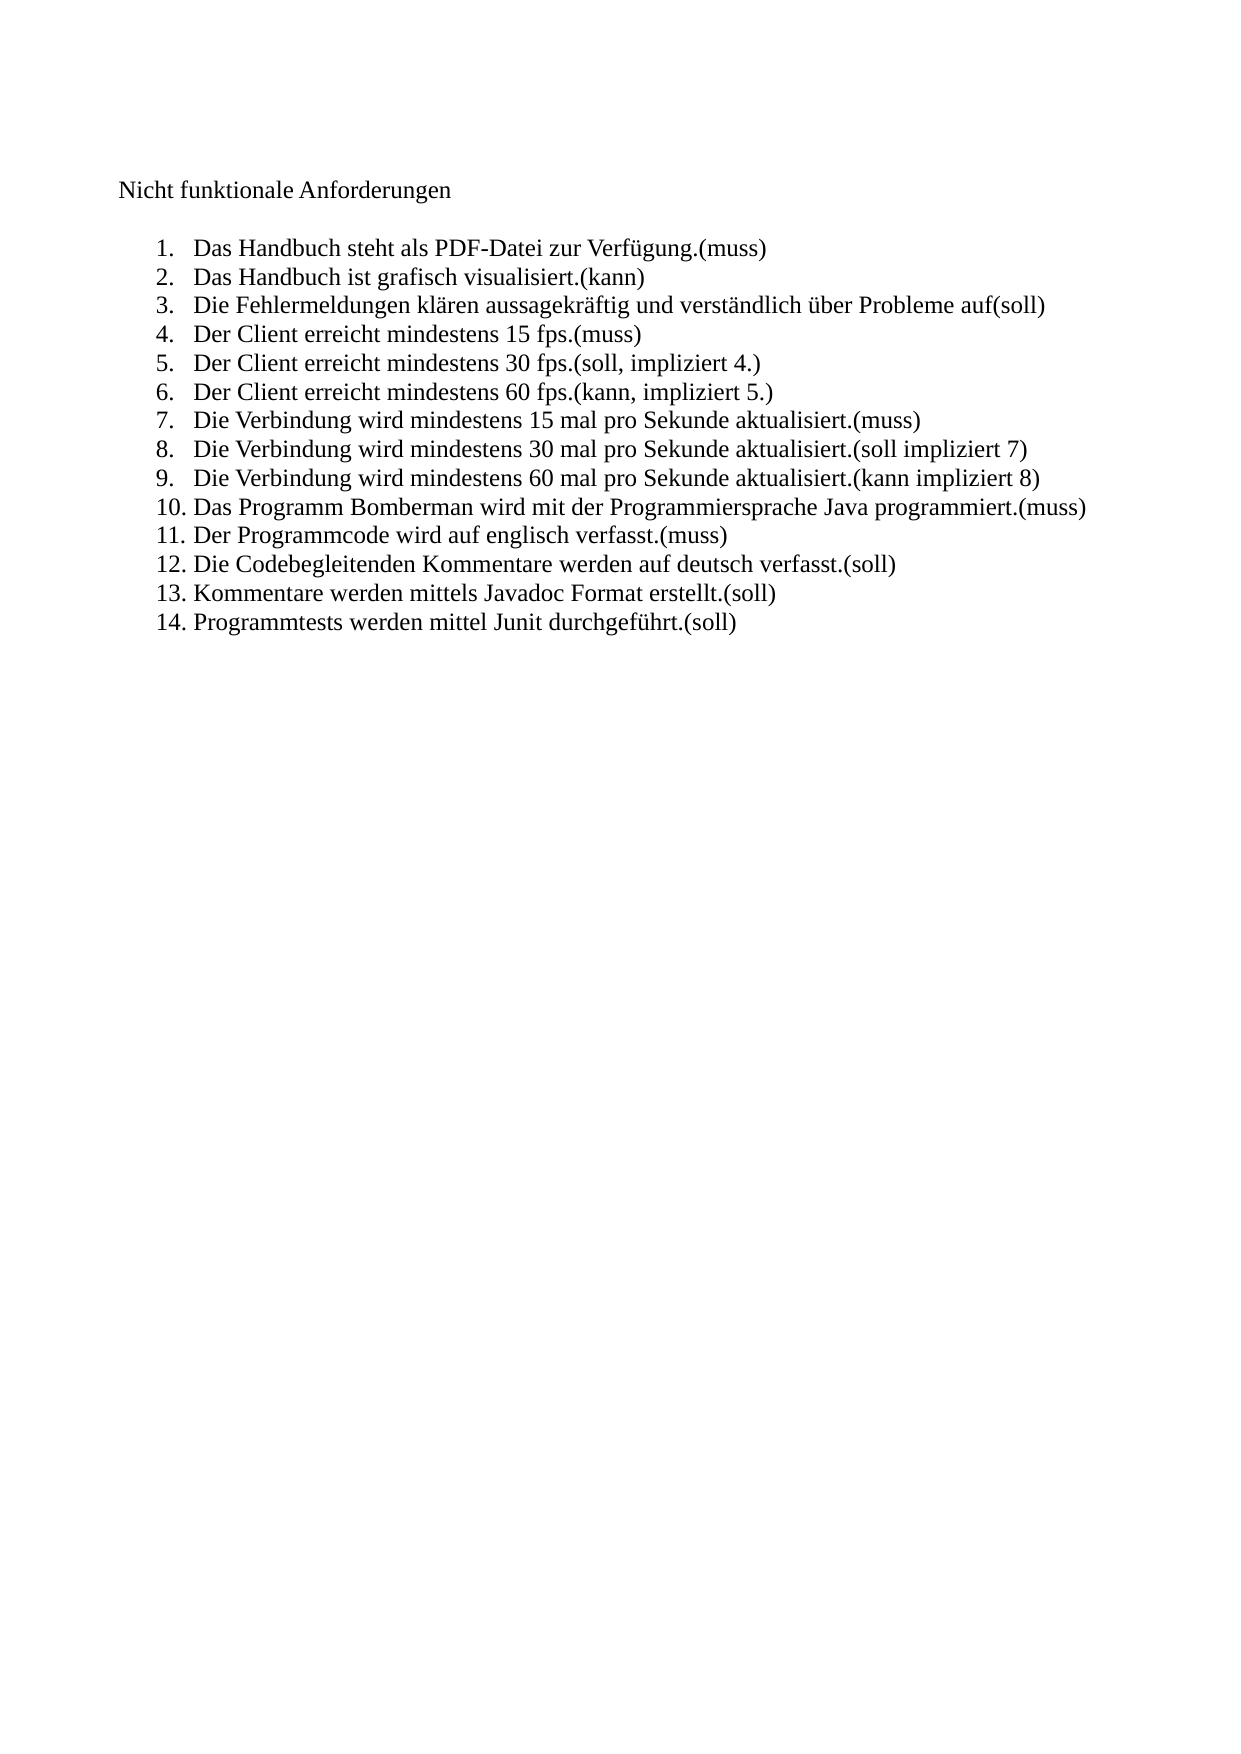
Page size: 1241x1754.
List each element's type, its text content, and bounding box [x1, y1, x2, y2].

list Der Programmcode wird auf englisch verfasst.(muss) [156, 521, 1122, 549]
list Programmtests werden mittel Junit durchgeführt.(soll) [156, 607, 1122, 636]
list Die Verbindung wird mindestens 30 mal pro Sekunde aktualisiert.(soll impliziert 7) [156, 434, 1122, 463]
text Nicht funktionale Anforderungen [118, 176, 1122, 204]
list Die Verbindung wird mindestens 15 mal pro Sekunde aktualisiert.(muss) [156, 406, 1122, 434]
list Die Verbindung wird mindestens 60 mal pro Sekunde aktualisiert.(kann impliziert 8) [156, 463, 1122, 492]
list Der Client erreicht mindestens 15 fps.(muss) [156, 319, 1122, 348]
list Der Client erreicht mindestens 60 fps.(kann, impliziert 5.) [156, 377, 1122, 406]
list Das Programm Bomberman wird mit der Programmiersprache Java programmiert.(muss) [156, 492, 1122, 521]
list Das Handbuch steht als PDF-Datei zur Verfügung.(muss) [156, 233, 1122, 262]
list Die Codebegleitenden Kommentare werden auf deutsch verfasst.(soll) [156, 549, 1122, 578]
list Die Fehlermeldungen klären aussagekräftig und verständlich über Probleme auf(soll) [156, 291, 1122, 319]
list Der Client erreicht mindestens 30 fps.(soll, impliziert 4.) [156, 348, 1122, 377]
list Kommentare werden mittels Javadoc Format erstellt.(soll) [156, 578, 1122, 607]
list Das Handbuch ist grafisch visualisiert.(kann) [156, 262, 1122, 291]
